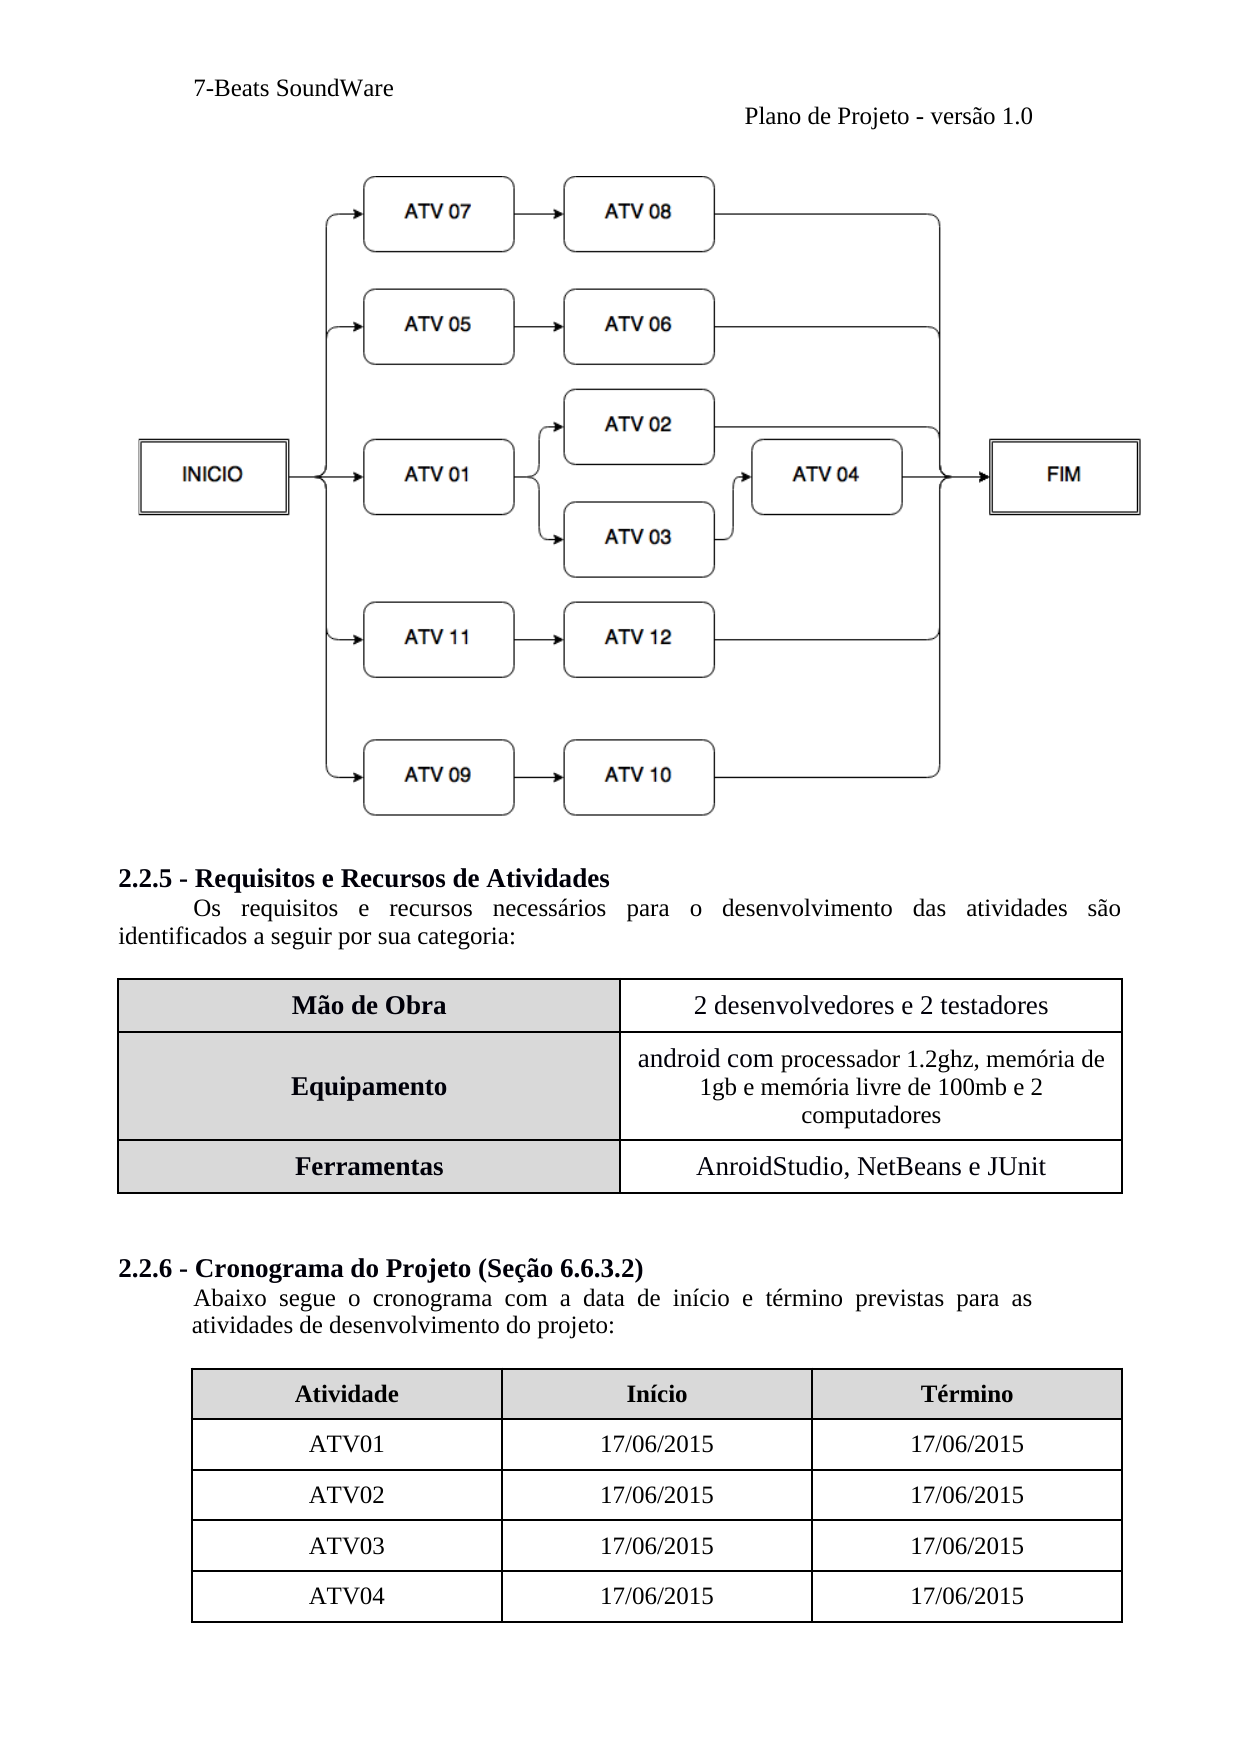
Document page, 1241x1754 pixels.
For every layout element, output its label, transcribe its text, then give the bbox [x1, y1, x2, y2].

table_header 2 desenvolvedores e 2 testadores [621, 980, 1121, 1031]
table_header Mão de Obra [119, 980, 619, 1031]
table_cell Ferramentas [119, 1141, 619, 1192]
table_cell 17/06/2015 [503, 1572, 811, 1621]
text Abaixo segue o cronograma com a data de início e término previstas para as atividades de desenvolvimento do projeto: [192, 1284, 1033, 1339]
table_cell AnroidStudio, NetBeans e JUnit [621, 1141, 1121, 1192]
table_cell 17/06/2015 [813, 1471, 1121, 1519]
table_header Término [813, 1370, 1121, 1418]
table_cell 17/06/2015 [813, 1572, 1121, 1621]
table_cell ATV02 [193, 1471, 501, 1519]
table_cell Equipamento [119, 1033, 619, 1139]
subtitle 2.2.6 - Cronograma do Projeto (Seção 6.6.3.2) [118, 1253, 1122, 1283]
table_cell android com processador 1.2ghz, memória de 1gb e memória livre de 100mb e 2 computadores [621, 1033, 1121, 1139]
table_cell 17/06/2015 [813, 1521, 1121, 1570]
picture [138, 176, 1142, 817]
table_cell 17/06/2015 [503, 1521, 811, 1570]
table_header Atividade [193, 1370, 501, 1418]
table_cell ATV04 [193, 1572, 501, 1621]
table_cell 17/06/2015 [503, 1471, 811, 1519]
table_cell ATV01 [193, 1420, 501, 1469]
table_cell ATV03 [193, 1521, 501, 1570]
table_cell 17/06/2015 [503, 1420, 811, 1469]
table_header Início [503, 1370, 811, 1418]
subtitle 2.2.5 - Requisitos e Recursos de Atividades [118, 864, 1122, 894]
table_cell 17/06/2015 [813, 1420, 1121, 1469]
subtitle Os requisitos e recursos necessários para o desenvolvimento das atividades são identificados a seguir por sua categoria: [118, 894, 1122, 949]
